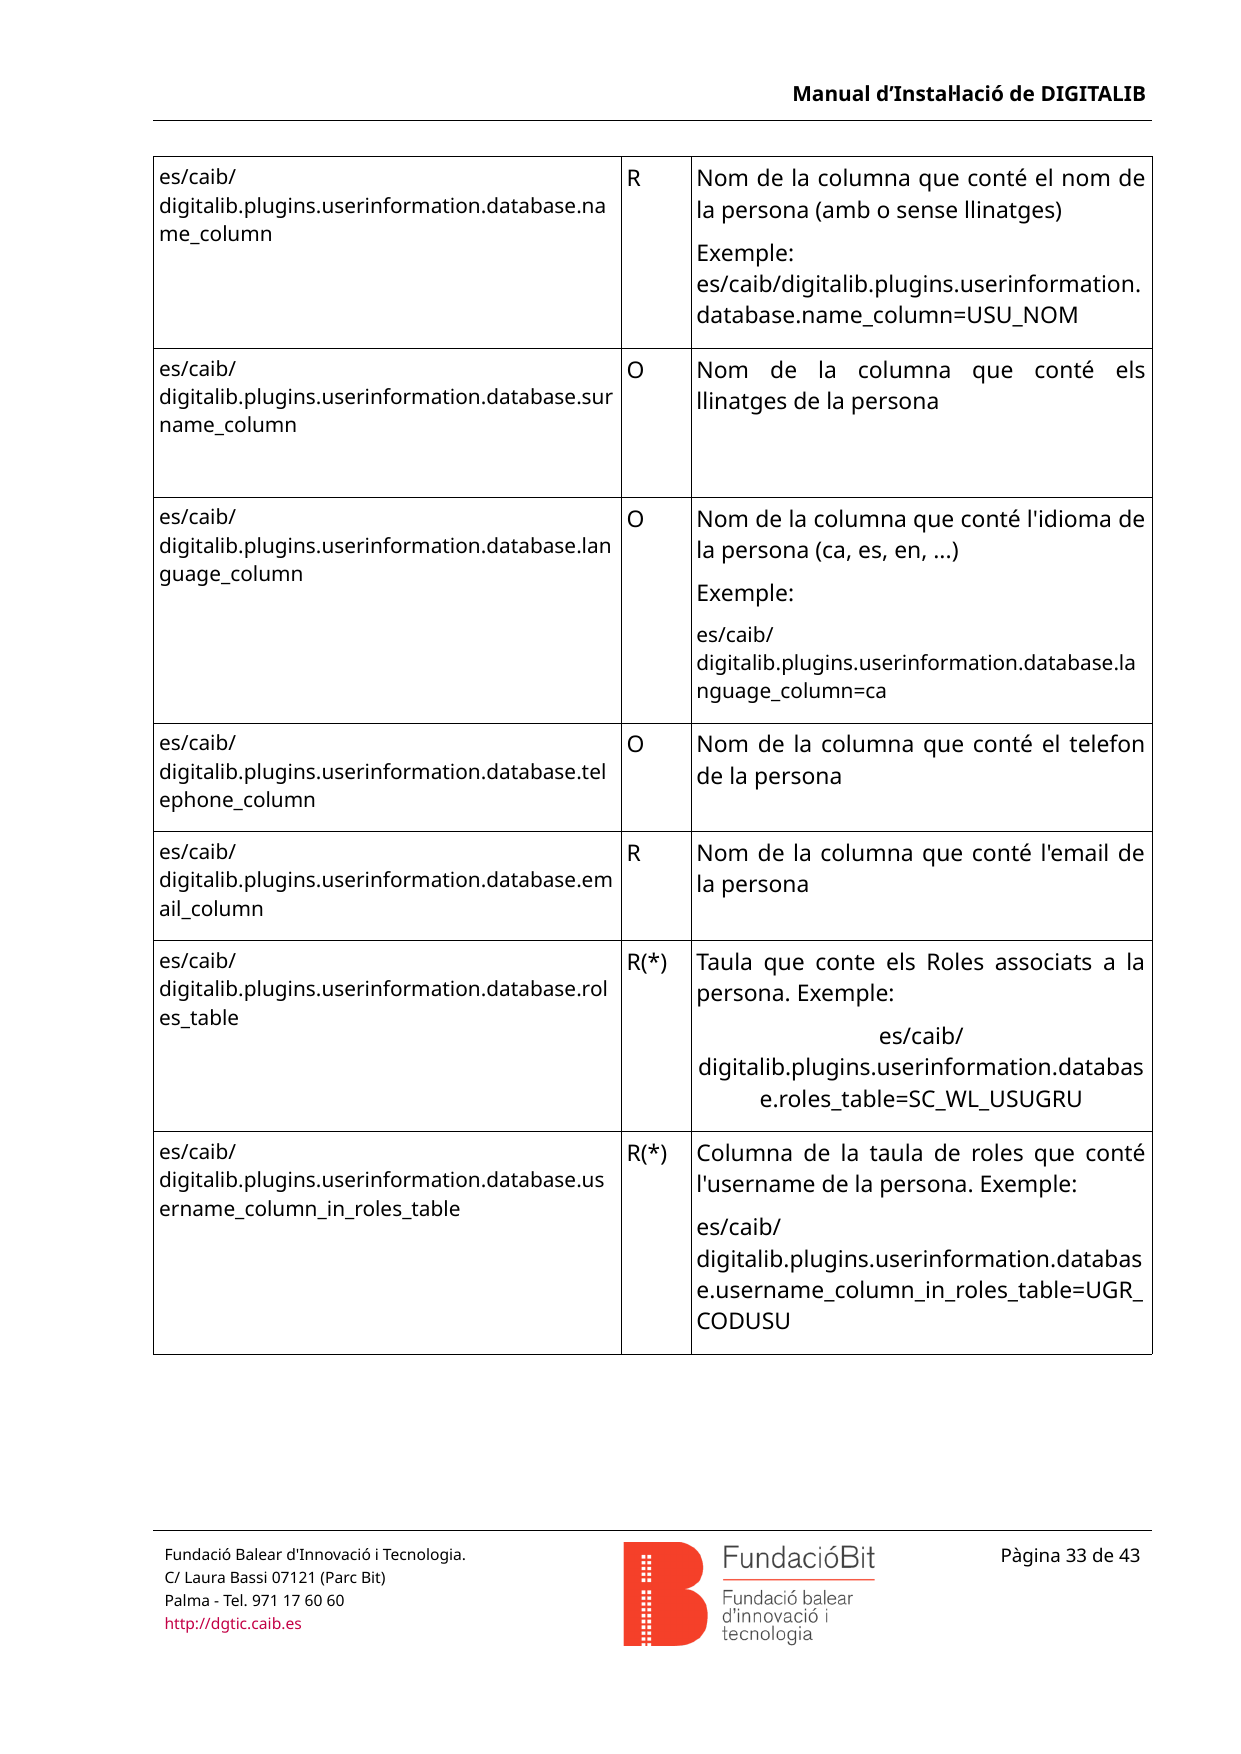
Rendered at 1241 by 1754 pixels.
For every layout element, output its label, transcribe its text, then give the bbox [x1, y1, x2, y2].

table_cell es/caib/digitalib.plugins.userinformation.database.telephone_column [154, 724, 621, 831]
table_cell es/caib/digitalib.plugins.userinformation.database.surname_column [154, 349, 621, 497]
table_cell es/caib/digitalib.plugins.userinformation.database.roles_table [154, 941, 621, 1131]
table_cell es/caib/digitalib.plugins.userinformation.database.username_column_in_roles_table [154, 1132, 621, 1354]
table_cell Taula que conte els Roles associats a la persona. Exemple: es/caib/digitalib.plugins.userinformation.database.roles_table=SC_WL_USUGRU [692, 941, 1152, 1131]
table_cell Nom de la columna que conté l'idioma de la persona (ca, es, en, ...) Exemple: es/caib/digitalib.plugins.userinformation.database.language_column=ca [692, 498, 1152, 723]
picture [623, 1542, 875, 1646]
table_cell Nom de la columna que conté els llinatges de la persona [692, 349, 1152, 497]
table_cell Nom de la columna que conté el nom de la persona (amb o sense llinatges) Exemple: es/caib/digitalib.plugins.userinformation.database.name_column=USU_NOM [692, 157, 1152, 348]
table_cell O [622, 498, 691, 723]
table_cell es/caib/digitalib.plugins.userinformation.database.language_column [154, 498, 621, 723]
table_cell R(*) [622, 1132, 691, 1354]
table_cell es/caib/digitalib.plugins.userinformation.database.name_column [154, 157, 621, 348]
table_cell R [622, 157, 691, 348]
table_cell R(*) [622, 941, 691, 1131]
table_cell Nom de la columna que conté l'email de la persona [692, 832, 1152, 940]
table_cell Columna de la taula de roles que conté l'username de la persona. Exemple: es/caib/digitalib.plugins.userinformation.database.username_column_in_roles_table=UGR_CODUSU [692, 1132, 1152, 1354]
table_cell Nom de la columna que conté el telefon de la persona [692, 724, 1152, 831]
table_cell es/caib/digitalib.plugins.userinformation.database.email_column [154, 832, 621, 940]
table_cell R [622, 832, 691, 940]
table_cell O [622, 724, 691, 831]
table_cell O [622, 349, 691, 497]
